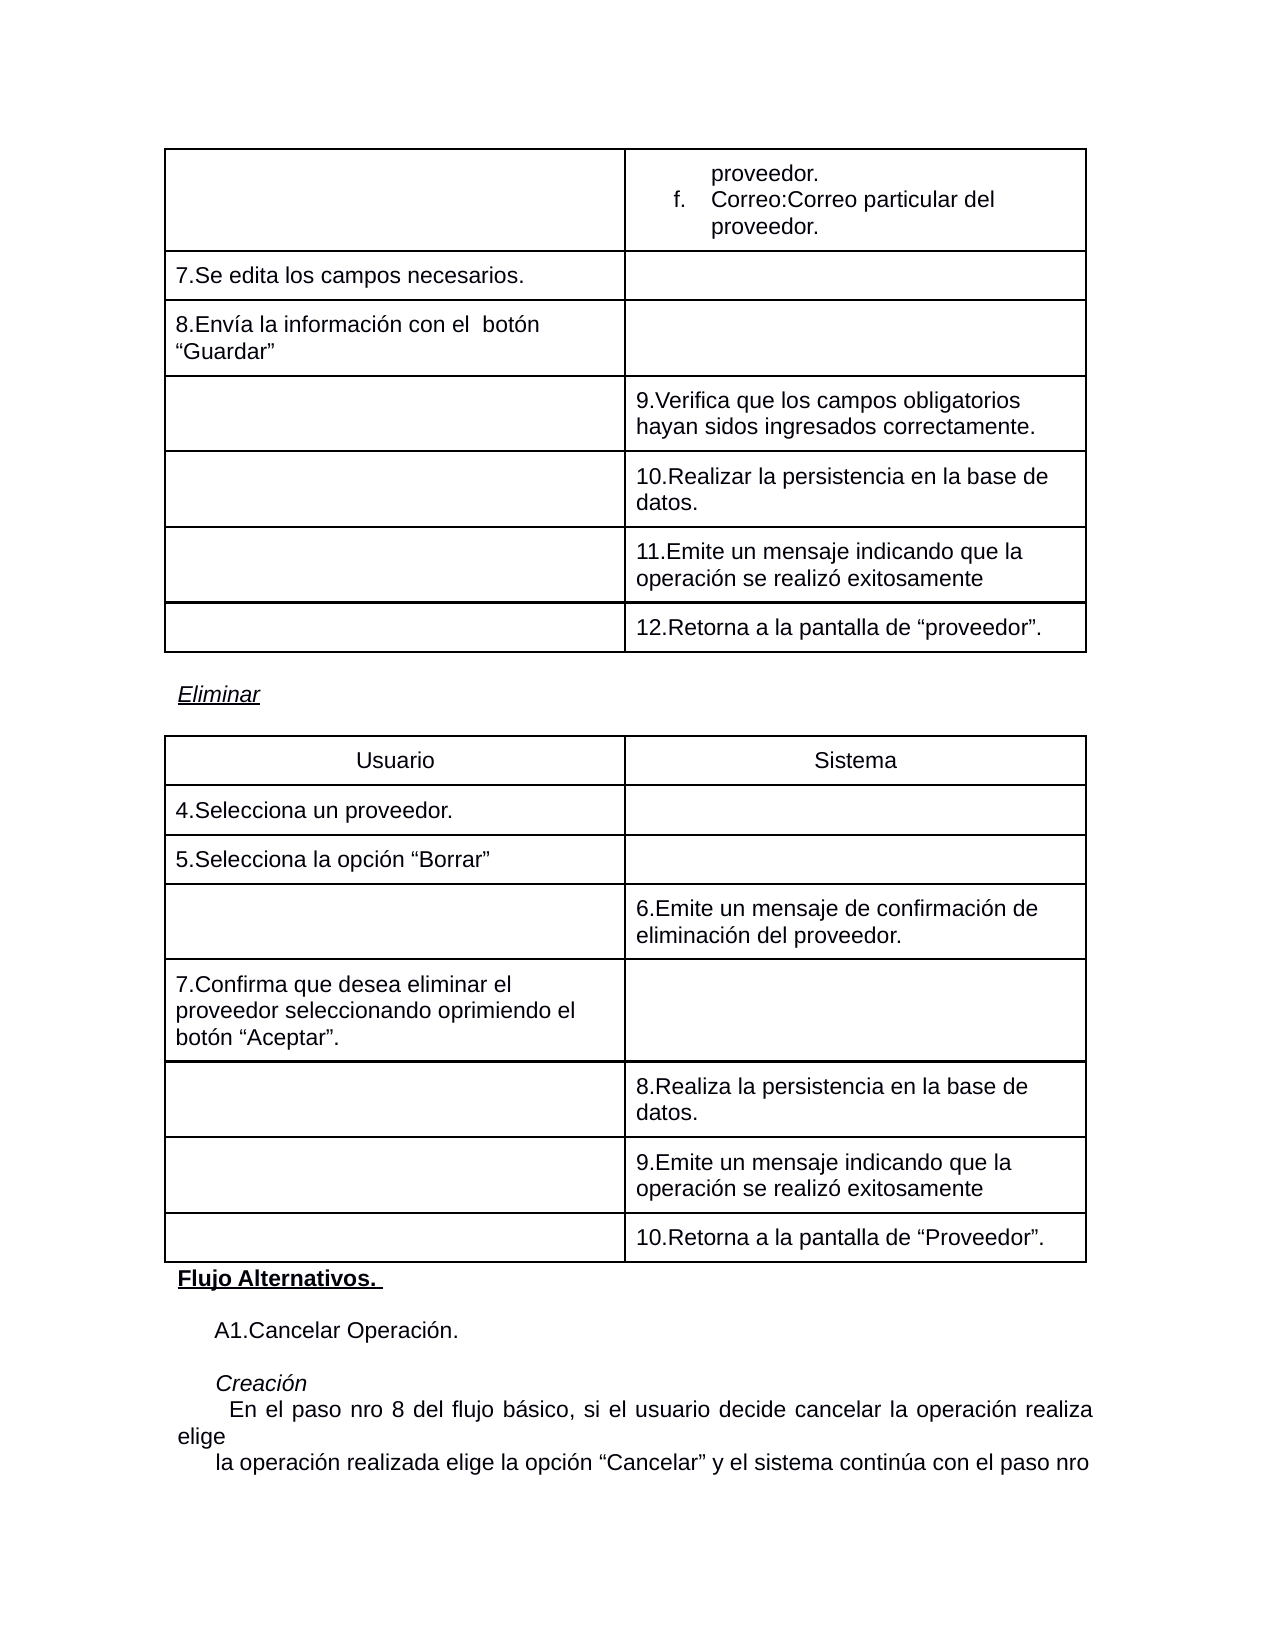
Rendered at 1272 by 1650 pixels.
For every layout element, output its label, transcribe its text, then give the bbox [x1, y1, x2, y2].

table_cell 11.Emite un mensaje indicando que la operación se realizó exitosamente [626, 528, 1085, 601]
table_cell 7.Se edita los campos necesarios. [166, 252, 624, 299]
table_cell [626, 786, 1085, 833]
text En el paso nro 8 del flujo básico, si el usuario decide cancelar la operación realiza elige [177, 1396, 1095, 1447]
table_cell [166, 604, 624, 651]
table_cell [166, 885, 624, 958]
text la operación realizada elige la opción “Cancelar” y el sistema continúa con el paso nro [177, 1447, 1095, 1475]
table_cell 6.Emite un mensaje de confirmación de eliminación del proveedor. [626, 885, 1085, 958]
table_cell 10.Realizar la persistencia en la base de datos. [626, 452, 1085, 526]
table_header Sistema [626, 737, 1085, 784]
table_cell 12.Retorna a la pantalla de “proveedor”. [626, 604, 1085, 651]
table_cell 8.Envía la información con el botón “Guardar” [166, 301, 624, 374]
text Flujo Alternativos. [177, 1265, 1095, 1291]
table_cell [166, 528, 624, 601]
table_cell [166, 452, 624, 526]
table_cell [166, 1138, 624, 1212]
table_cell 7.Confirma que desea eliminar el proveedor seleccionando oprimiendo el botón “Aceptar”. [166, 960, 624, 1060]
text A1.Cancelar Operación. [177, 1317, 1095, 1343]
table_cell 5.Selecciona la opción “Borrar” [166, 836, 624, 883]
table_cell [626, 960, 1085, 1060]
table_cell [166, 377, 624, 450]
text Eliminar [177, 681, 1095, 707]
table_cell [626, 836, 1085, 883]
table_cell 8.Realiza la persistencia en la base de datos. [626, 1063, 1085, 1136]
table_cell [626, 301, 1085, 374]
table_cell [626, 252, 1085, 299]
table_cell 9.Verifica que los campos obligatorios hayan sidos ingresados correctamente. [626, 377, 1085, 450]
table_cell 10.Retorna a la pantalla de “Proveedor”. [626, 1214, 1085, 1261]
table_cell 5.Despliega la pantalla el formulario de creación de proveedor con los siguientes campos que el usuario podrá ingresar: Código del proveedor:Número designado al proveedor Nombre del producto: Nombre o descripción del proveedor. Ruc: El número que tiene el proveedor para hacer la factura legal Teléfono: Teléfono/Celular particular del proveedor. Domicilio: Domicilio particular del proveedor. Correo:Correo particular del proveedor. [626, 150, 1085, 249]
table_cell [166, 1214, 624, 1261]
table_cell [166, 150, 624, 249]
table_cell 9.Emite un mensaje indicando que la operación se realizó exitosamente [626, 1138, 1085, 1212]
table_header Usuario [166, 737, 624, 784]
table_cell 4.Selecciona un proveedor. [166, 786, 624, 833]
table_cell [166, 1063, 624, 1136]
text Creación [177, 1370, 1095, 1396]
